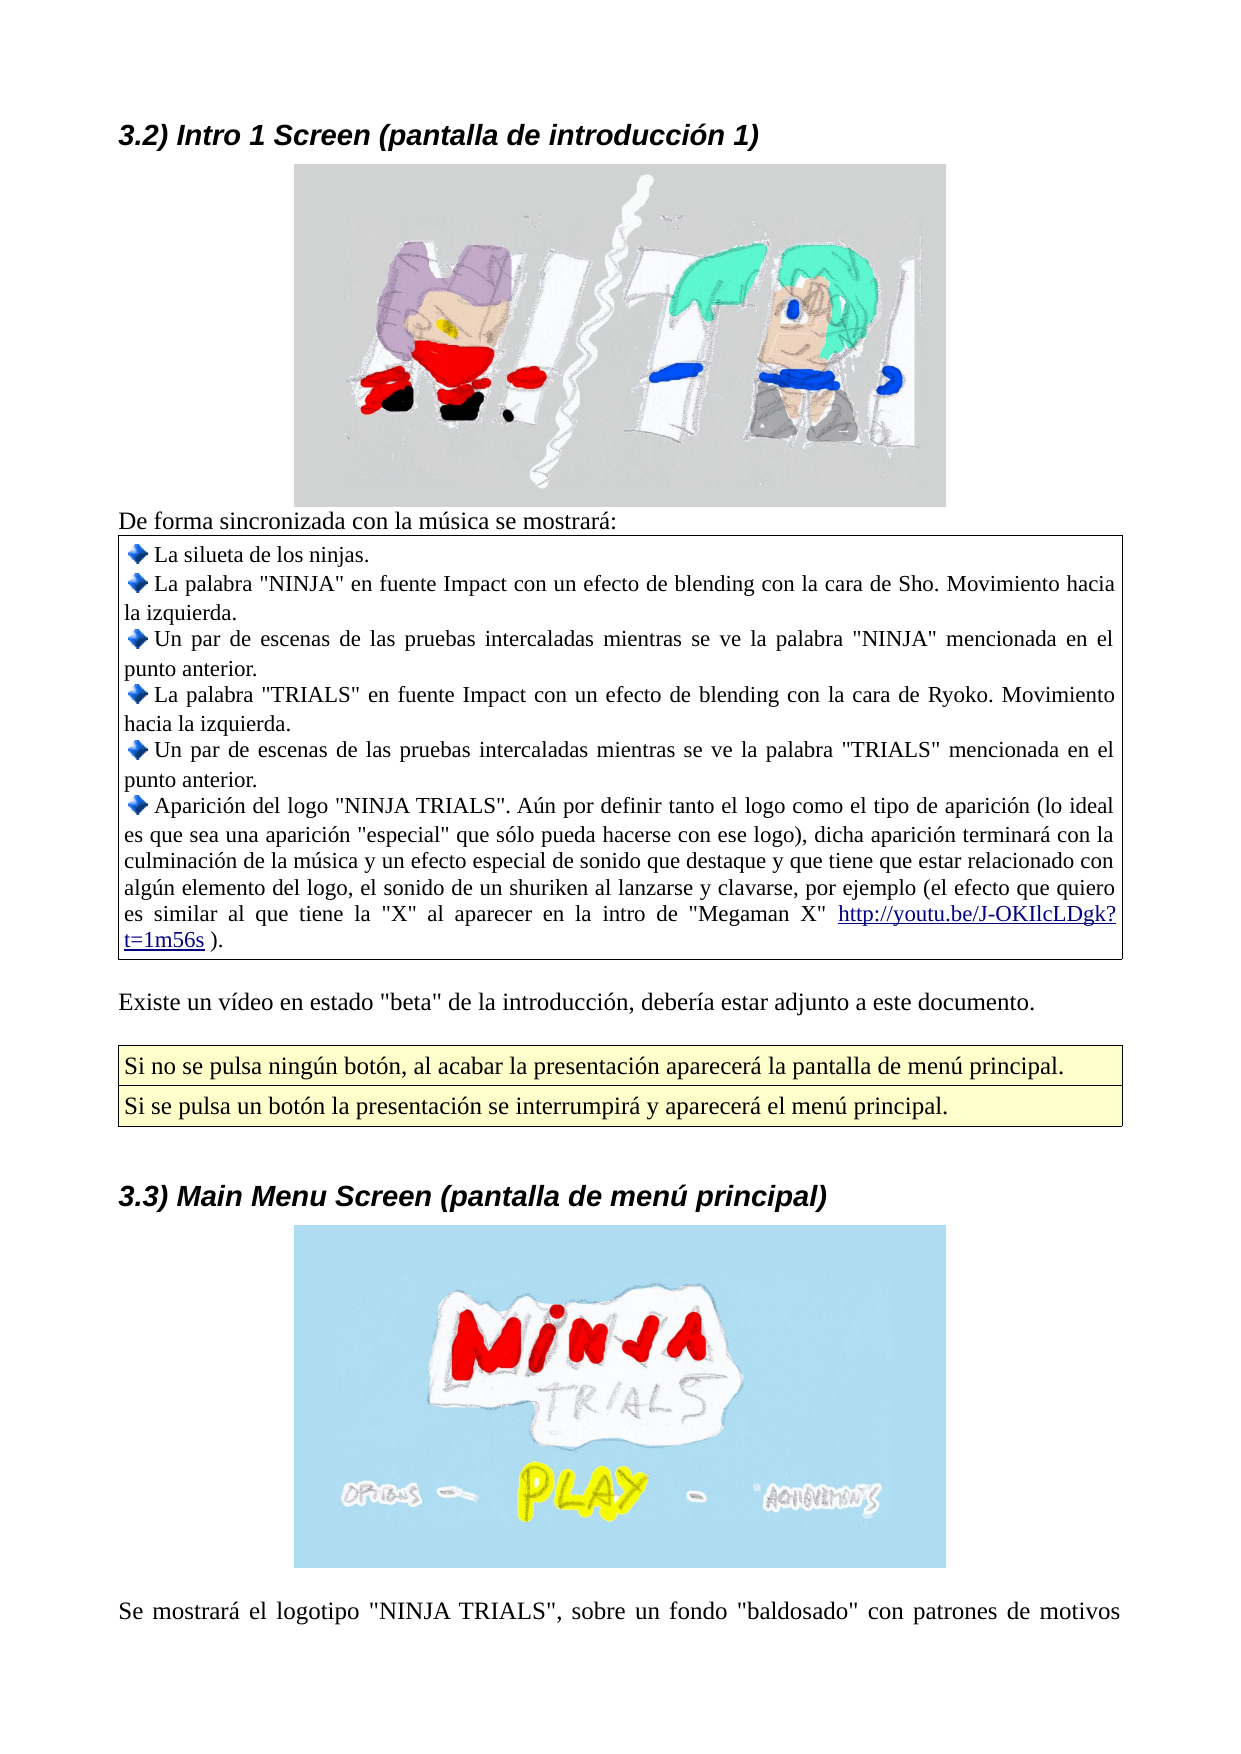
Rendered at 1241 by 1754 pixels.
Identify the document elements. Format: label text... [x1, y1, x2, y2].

picture [128, 573, 148, 593]
table_header La silueta de los ninjas. La palabra "NINJA" en fuente Impact con un efecto de blending con la cara de Sho. Movimiento hacia la izquierda. Un par de escenas de las pruebas intercaladas mientras se ve la palabra "NINJA" mencionada en el punto anterior. La palabra "TRIALS" en fuente Impact con un efecto de blending con la cara de Ryoko. Movimiento hacia la izquierda. Un par de escenas de las pruebas intercaladas mientras se ve la palabra "TRIALS" mencionada en el punto anterior. Aparición del logo "NINJA TRIALS". Aún por definir tanto el logo como el tipo de aparición (lo ideal es que sea una aparición "especial" que sólo pueda hacerse con ese logo), dicha aparición terminará con la culminación de la música y un efecto especial de sonido que destaque y que tiene que estar relacionado con algún elemento del logo, el sonido de un shuriken al lanzarse y clavarse, por ejemplo (el efecto que quiero es similar al que tiene la "X" al aparecer en la intro de "Megaman X" http://youtu.be/J-OKIlcLDgk?t=1m56s ). [119, 536, 1122, 959]
picture [294, 1225, 947, 1568]
picture [128, 740, 148, 760]
text De forma sincronizada con la música se mostrará: [118, 164, 1122, 535]
picture [294, 164, 947, 507]
text Existe un vídeo en estado "beta" de la introducción, debería estar adjunto a este documento. [118, 987, 1122, 1016]
table_header Si no se pulsa ningún botón, al acabar la presentación aparecerá la pantalla de menú principal. [119, 1046, 1122, 1085]
picture [128, 795, 148, 815]
picture [128, 629, 148, 649]
subtitle 3.3) Main Menu Screen (pantalla de menú principal) [118, 1179, 1122, 1213]
picture [128, 544, 148, 564]
text Se mostrará el logotipo "NINJA TRIALS", sobre un fondo "baldosado" con patrones de motivos [118, 1596, 1122, 1625]
table_cell Si se pulsa un botón la presentación se interrumpirá y aparecerá el menú principal. [119, 1086, 1122, 1126]
picture [128, 684, 148, 704]
subtitle 3.2) Intro 1 Screen (pantalla de introducción 1) [118, 118, 1122, 152]
